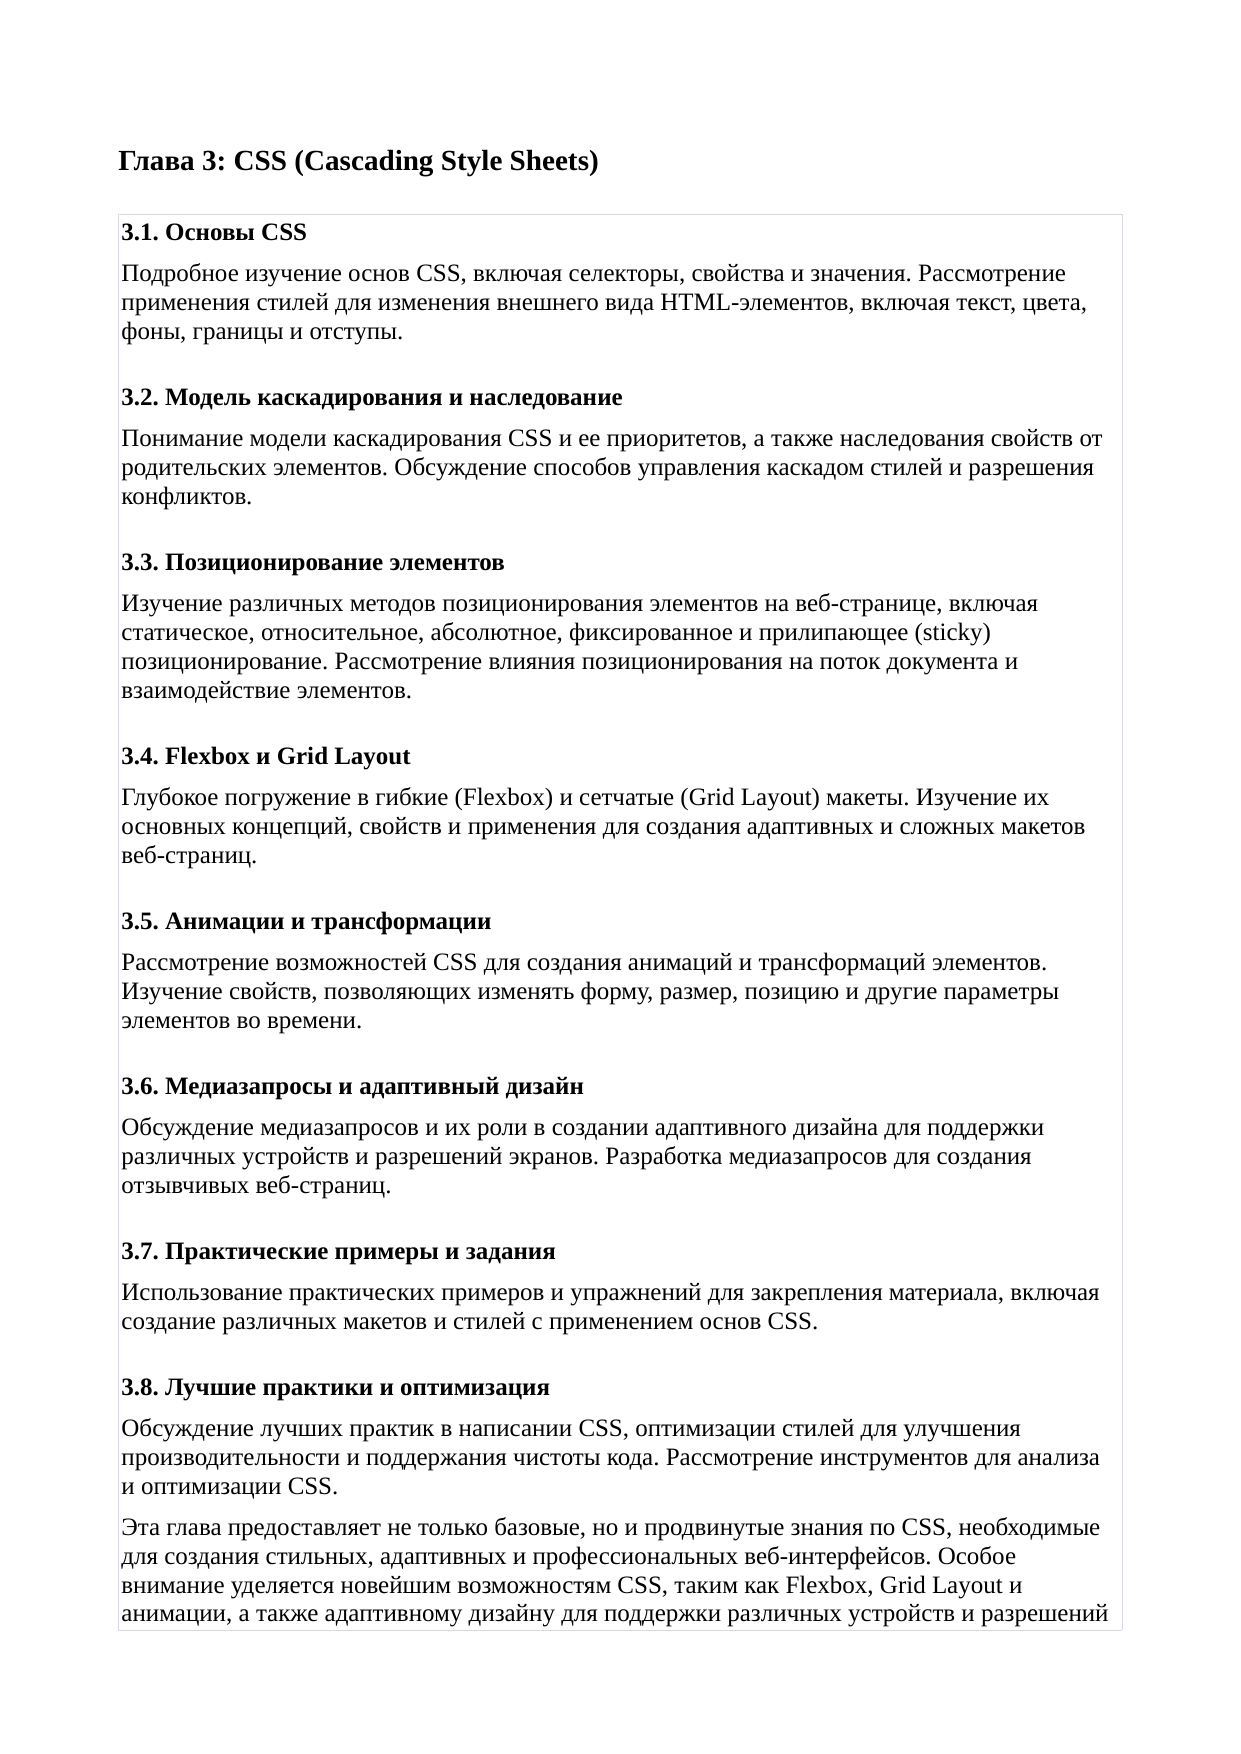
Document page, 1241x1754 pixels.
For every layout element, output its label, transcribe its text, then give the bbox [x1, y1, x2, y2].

text Обсуждение медиазапросов и их роли в создании адаптивного дизайна для поддержки различных устройств и разрешений экранов. Разработка медиазапросов для создания отзывчивых веб-страниц. [119, 1109, 1122, 1198]
text Понимание модели каскадирования CSS и ее приоритетов, а также наследования свойств от родительских элементов. Обсуждение способов управления каскадом стилей и разрешения конфликтов. [119, 420, 1122, 510]
text Эта глава предоставляет не только базовые, но и продвинутые знания по CSS, необходимые для создания стильных, адаптивных и профессиональных веб-интерфейсов. Особое внимание уделяется новейшим возможностям CSS, таким как Flexbox, Grid Layout и анимации, а также адаптивному дизайну для поддержки различных устройств и разрешений [119, 1509, 1122, 1630]
subtitle Глава 3: CSS (Cascading Style Sheets) [118, 143, 1122, 177]
subtitle 3.5. Анимации и трансформации [119, 903, 1122, 935]
subtitle 3.3. Позиционирование элементов [119, 544, 1122, 576]
subtitle 3.6. Медиазапросы и адаптивный дизайн [119, 1068, 1122, 1100]
subtitle 3.8. Лучшие практики и оптимизация [119, 1369, 1122, 1401]
text Подробное изучение основ CSS, включая селекторы, свойства и значения. Рассмотрение применения стилей для изменения внешнего вида HTML-элементов, включая текст, цвета, фоны, границы и отступы. [119, 255, 1122, 345]
text Использование практических примеров и упражнений для закрепления материала, включая создание различных макетов и стилей с применением основ CSS. [119, 1274, 1122, 1335]
subtitle 3.4. Flexbox и Grid Layout [119, 738, 1122, 770]
subtitle 3.2. Модель каскадирования и наследование [119, 379, 1122, 411]
text Глубокое погружение в гибкие (Flexbox) и сетчатые (Grid Layout) макеты. Изучение их основных концепций, свойств и применения для создания адаптивных и сложных макетов веб-страниц. [119, 779, 1122, 868]
text Обсуждение лучших практик в написании CSS, оптимизации стилей для улучшения производительности и поддержания чистоты кода. Рассмотрение инструментов для анализа и оптимизации CSS. [119, 1410, 1122, 1500]
text Изучение различных методов позиционирования элементов на веб-странице, включая статическое, относительное, абсолютное, фиксированное и прилипающее (sticky) позиционирование. Рассмотрение влияния позиционирования на поток документа и взаимодействие элементов. [119, 585, 1122, 703]
subtitle 3.7. Практические примеры и задания [119, 1233, 1122, 1265]
subtitle 3.1. Основы CSS [119, 215, 1122, 246]
text Рассмотрение возможностей CSS для создания анимаций и трансформаций элементов. Изучение свойств, позволяющих изменять форму, размер, позицию и другие параметры элементов во времени. [119, 944, 1122, 1033]
